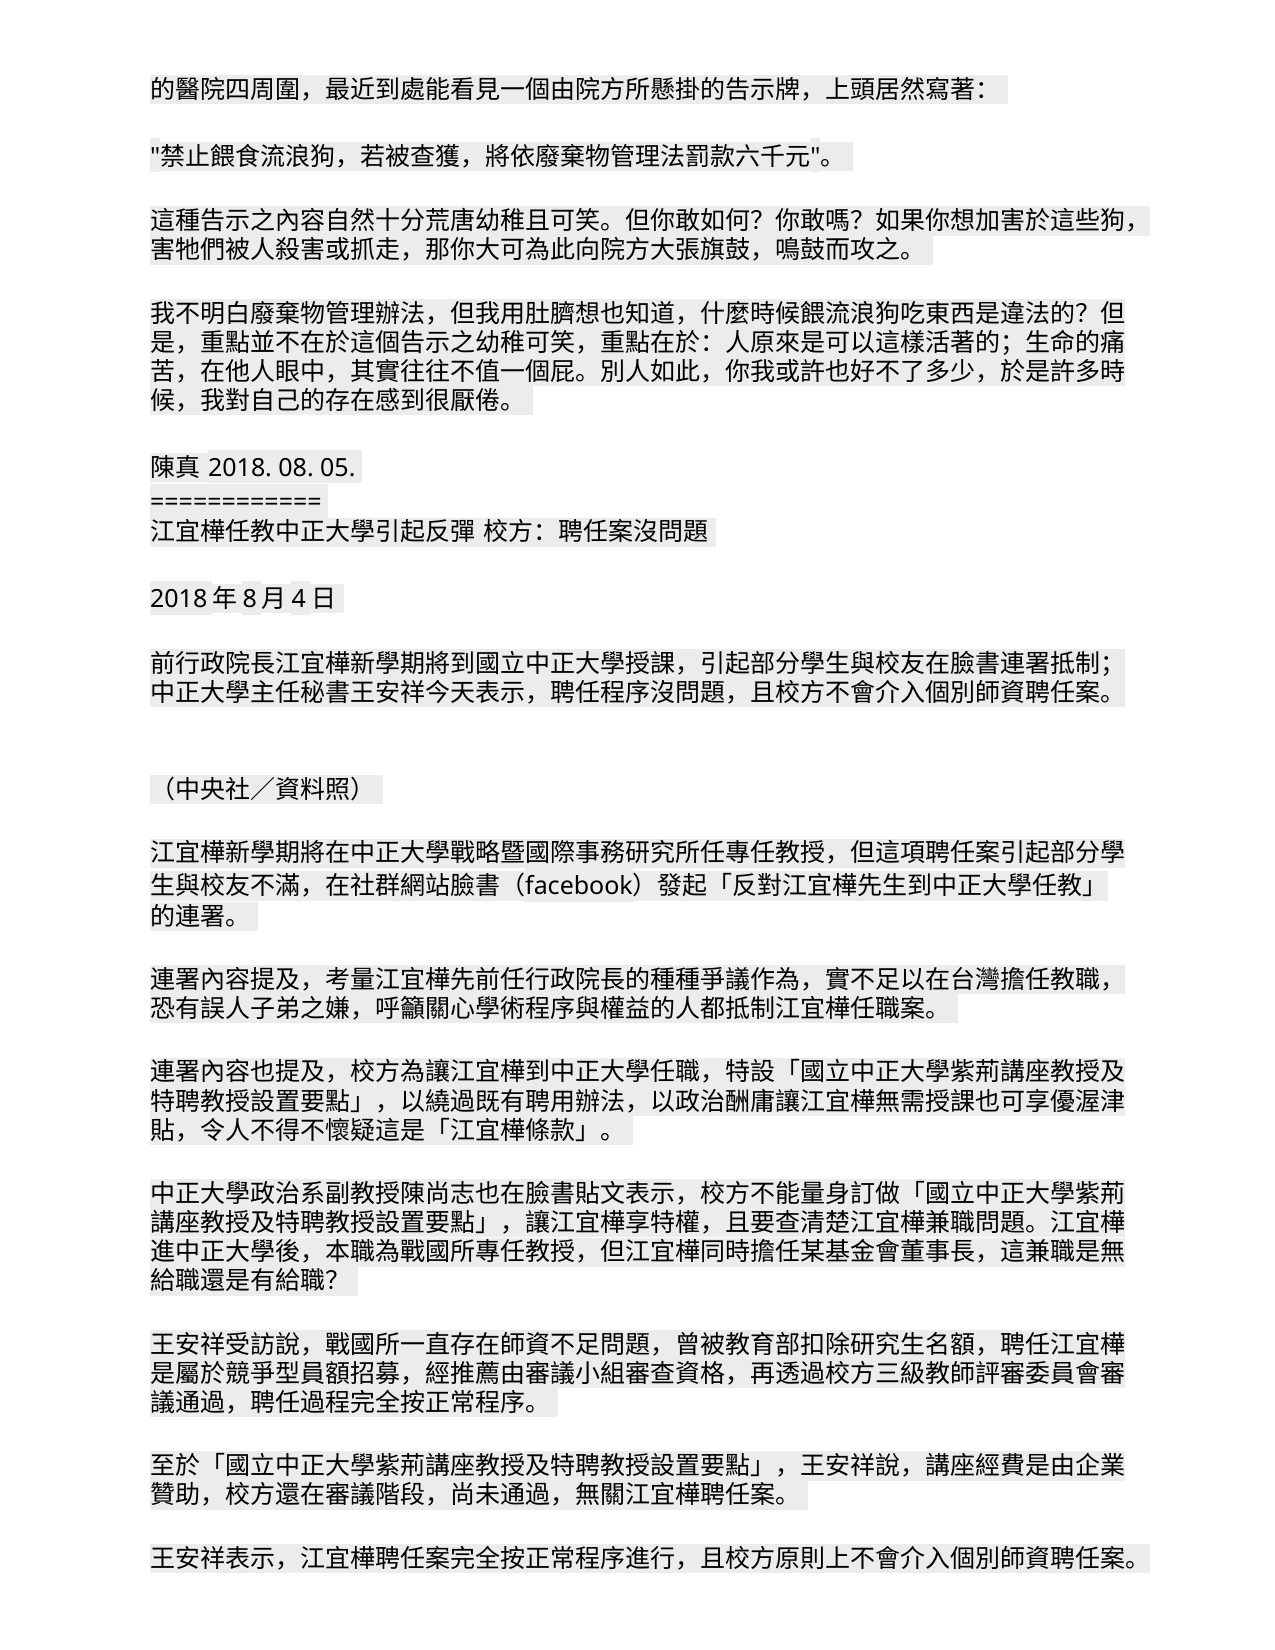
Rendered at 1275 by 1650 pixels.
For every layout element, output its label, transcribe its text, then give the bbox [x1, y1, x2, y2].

text 江宜樺是個一流學者，是一個正直的人，不管如何改朝換代，始終一以貫之。所謂虎落平陽被犬欺就是這樣。 這年頭，人事物之嘴臉與荒唐離譜，實在非常難看，不堪入目，難以置信；人渣當道，馬文才橫行。 黨外時代，我以為人性的底大概就是那樣了，難道還能更醜陋？真沒想到來到這綠油油的年代，居然又再開了一番眼界。許多時候，我很懷疑人性的卑劣窩囊醜陋與荒唐，或許真是深不見底。若有人覺得我言過其實，那是因為你不明白我所看見的。殺人放火 "本身" 並不可怕，可怕齷齪窩囊與荒唐的，從來不是負面行為的表面，而是或正面或負面之各種行為的真正意涵。 最近常有不如歸去的衝動，很想換工作，原因無它，就因為這樣一個告示牌。在我所工作的醫院四周圍，最近到處能看見一個由院方所懸掛的告示牌，上頭居然寫著： "禁止餵食流浪狗，若被查獲，將依廢棄物管理法罰款六千元"。 這種告示之內容自然十分荒唐幼稚且可笑。但你敢如何？你敢嗎？如果你想加害於這些狗，害牠們被人殺害或抓走，那你大可為此向院方大張旗鼓，鳴鼓而攻之。 我不明白廢棄物管理辦法，但我用肚臍想也知道，什麼時候餵流浪狗吃東西是違法的？但是，重點並不在於這個告示之幼稚可笑，重點在於：人原來是可以這樣活著的；生命的痛苦，在他人眼中，其實往往不值一個屁。別人如此，你我或許也好不了多少，於是許多時候，我對自己的存在感到很厭倦。 陳真 2018. 08. 05. ============ 江宜樺任教中正大學引起反彈 校方：聘任案沒問題 2018年8月4日 前行政院長江宜樺新學期將到國立中正大學授課，引起部分學生與校友在臉書連署抵制；中正大學主任秘書王安祥今天表示，聘任程序沒問題，且校方不會介入個別師資聘任案。 （中央社／資料照） 江宜樺新學期將在中正大學戰略暨國際事務研究所任專任教授，但這項聘任案引起部分學生與校友不滿，在社群網站臉書（facebook）發起「反對江宜樺先生到中正大學任教」的連署。 連署內容提及，考量江宜樺先前任行政院長的種種爭議作為，實不足以在台灣擔任教職，恐有誤人子弟之嫌，呼籲關心學術程序與權益的人都抵制江宜樺任職案。 連署內容也提及，校方為讓江宜樺到中正大學任職，特設「國立中正大學紫荊講座教授及特聘教授設置要點」，以繞過既有聘用辦法，以政治酬庸讓江宜樺無需授課也可享優渥津貼，令人不得不懷疑這是「江宜樺條款」。 中正大學政治系副教授陳尚志也在臉書貼文表示，校方不能量身訂做「國立中正大學紫荊講座教授及特聘教授設置要點」，讓江宜樺享特權，且要查清楚江宜樺兼職問題。江宜樺進中正大學後，本職為戰國所專任教授，但江宜樺同時擔任某基金會董事長，這兼職是無給職還是有給職？ 王安祥受訪說，戰國所一直存在師資不足問題，曾被教育部扣除研究生名額，聘任江宜樺是屬於競爭型員額招募，經推薦由審議小組審查資格，再透過校方三級教師評審委員會審議通過，聘任過程完全按正常程序。 至於「國立中正大學紫荊講座教授及特聘教授設置要點」，王安祥說，講座經費是由企業贊助，校方還在審議階段，尚未通過，無關江宜樺聘任案。 王安祥表示，江宜樺聘任案完全按正常程序進行，且校方原則上不會介入個別師資聘任案。 [150, 75, 1125, 1573]
